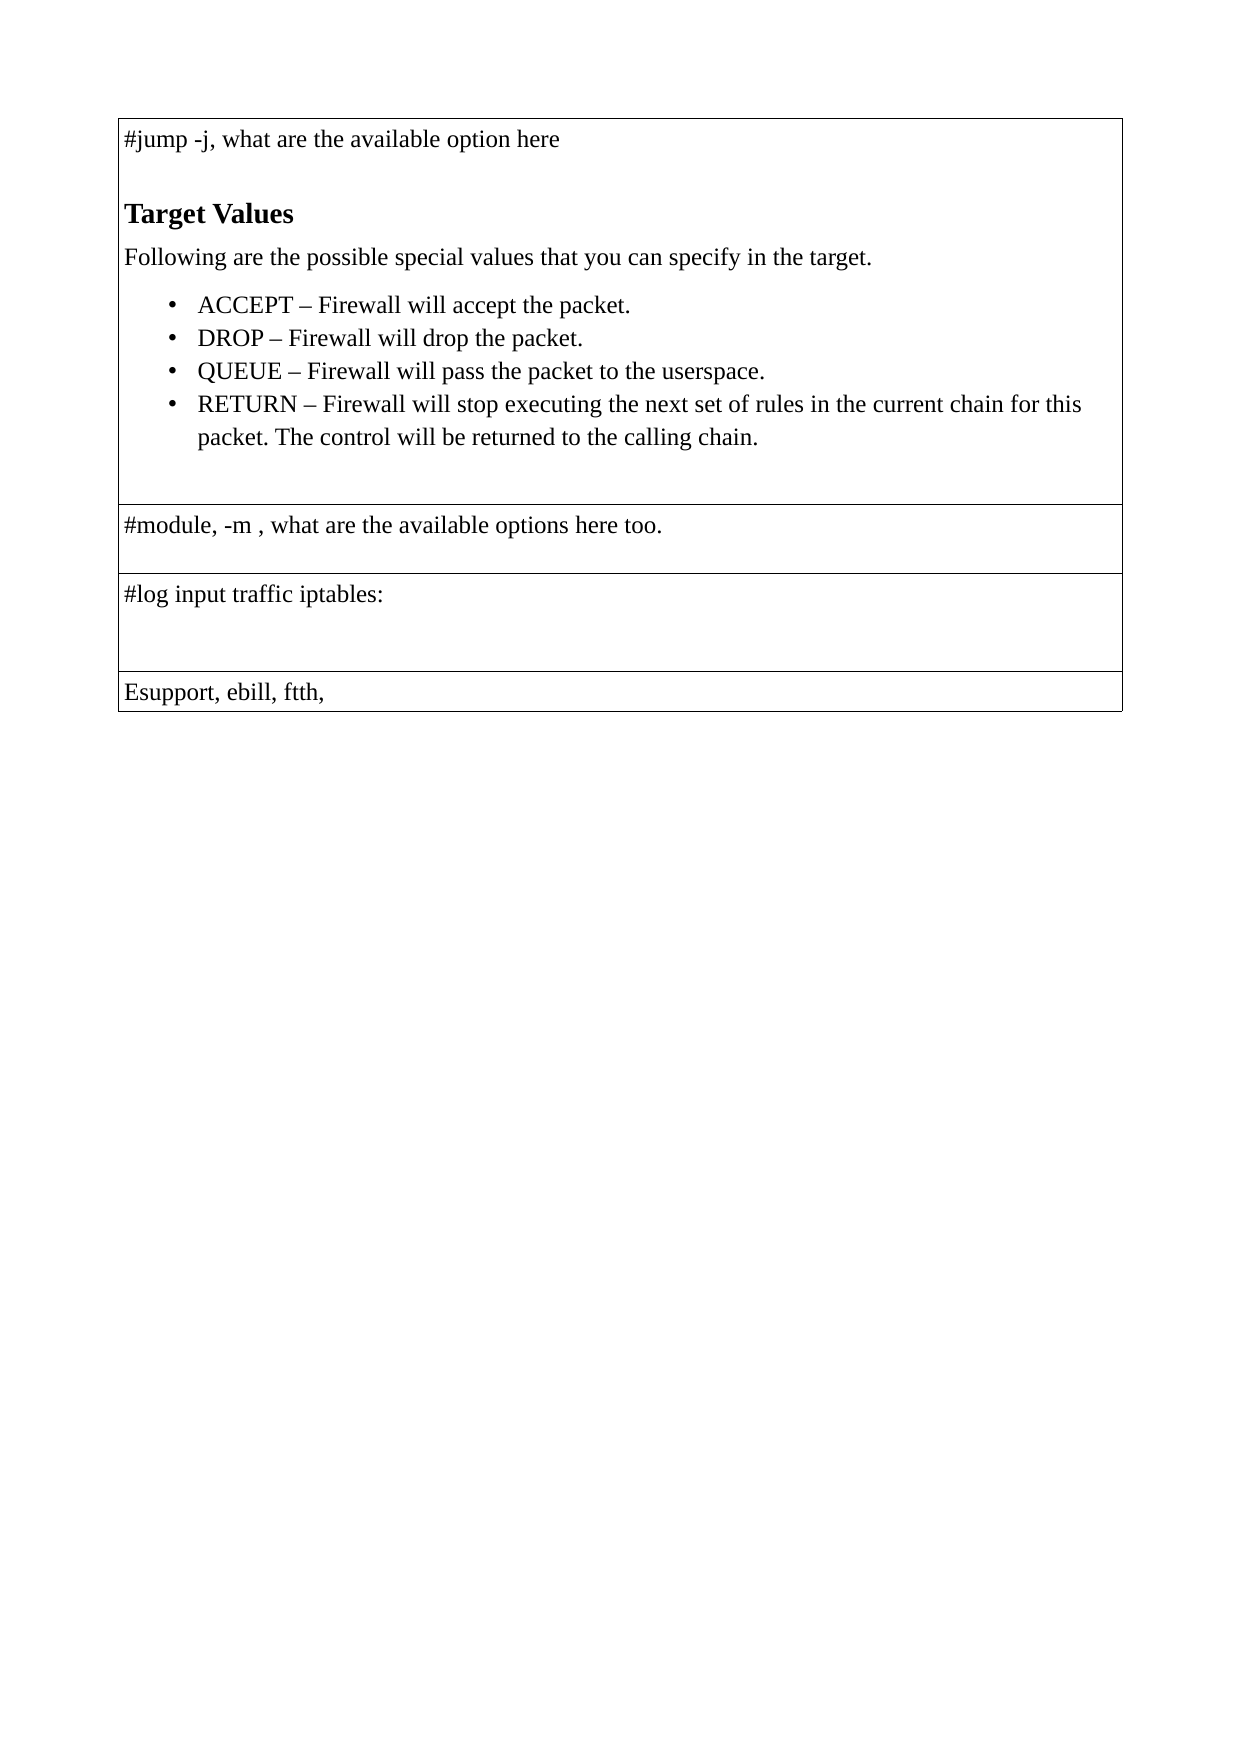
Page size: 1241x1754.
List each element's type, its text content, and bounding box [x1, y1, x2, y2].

table_cell #log input traffic iptables: [119, 574, 1122, 671]
table_cell #jump -j, what are the available option here Target Values Following are the possible special values that you can specify in the target. ACCEPT – Firewall will accept the packet. DROP – Firewall will drop the packet. QUEUE – Firewall will pass the packet to the userspace. RETURN – Firewall will stop executing the next set of rules in the current chain for this packet. The control will be returned to the calling chain. [119, 119, 1122, 504]
table_cell #module, -m , what are the available options here too. [119, 505, 1122, 573]
table_cell Esupport, ebill, ftth, [119, 672, 1122, 711]
